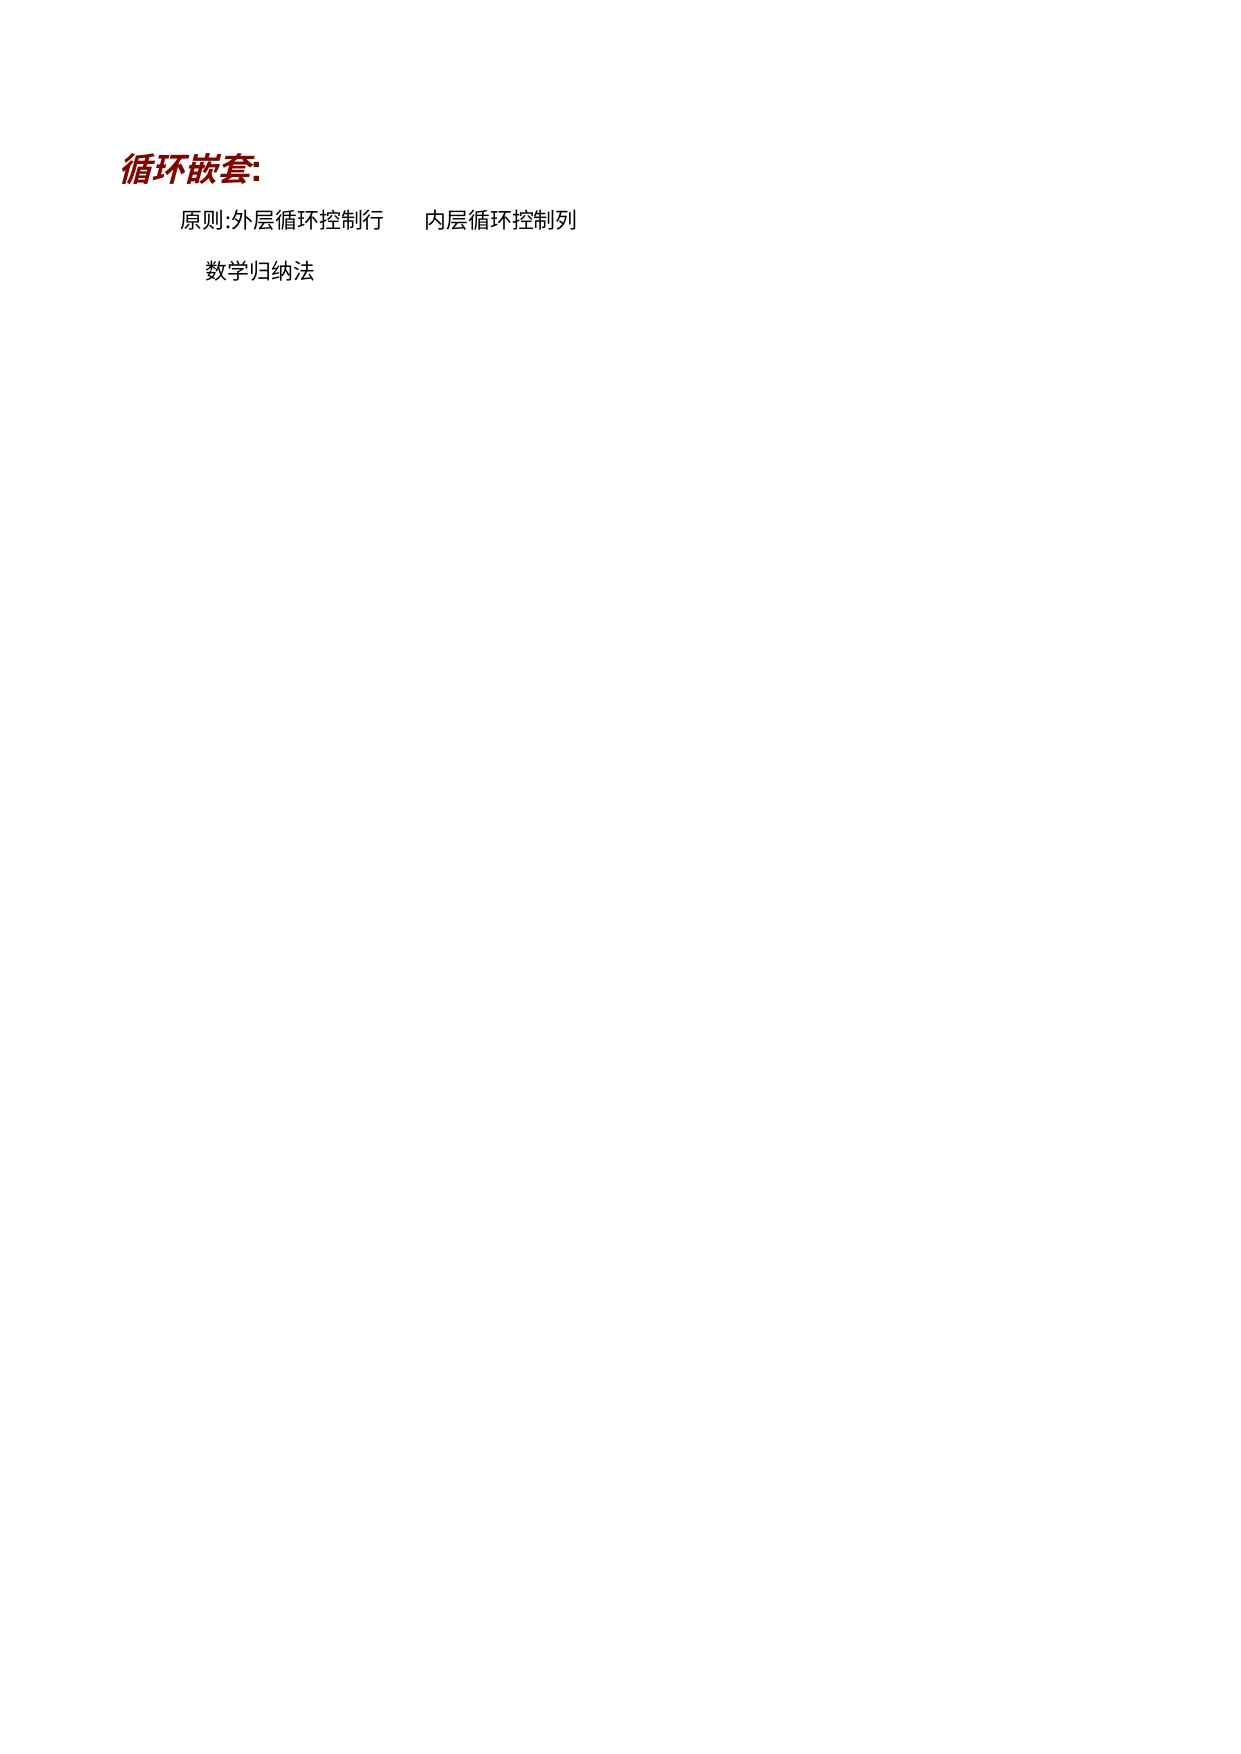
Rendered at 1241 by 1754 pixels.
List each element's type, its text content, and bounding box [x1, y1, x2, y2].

subtitle 循环嵌套: [118, 143, 1122, 191]
text 数学归纳法 [118, 254, 1122, 286]
text 原则:外层循环控制行 内层循环控制列 [118, 203, 1122, 235]
